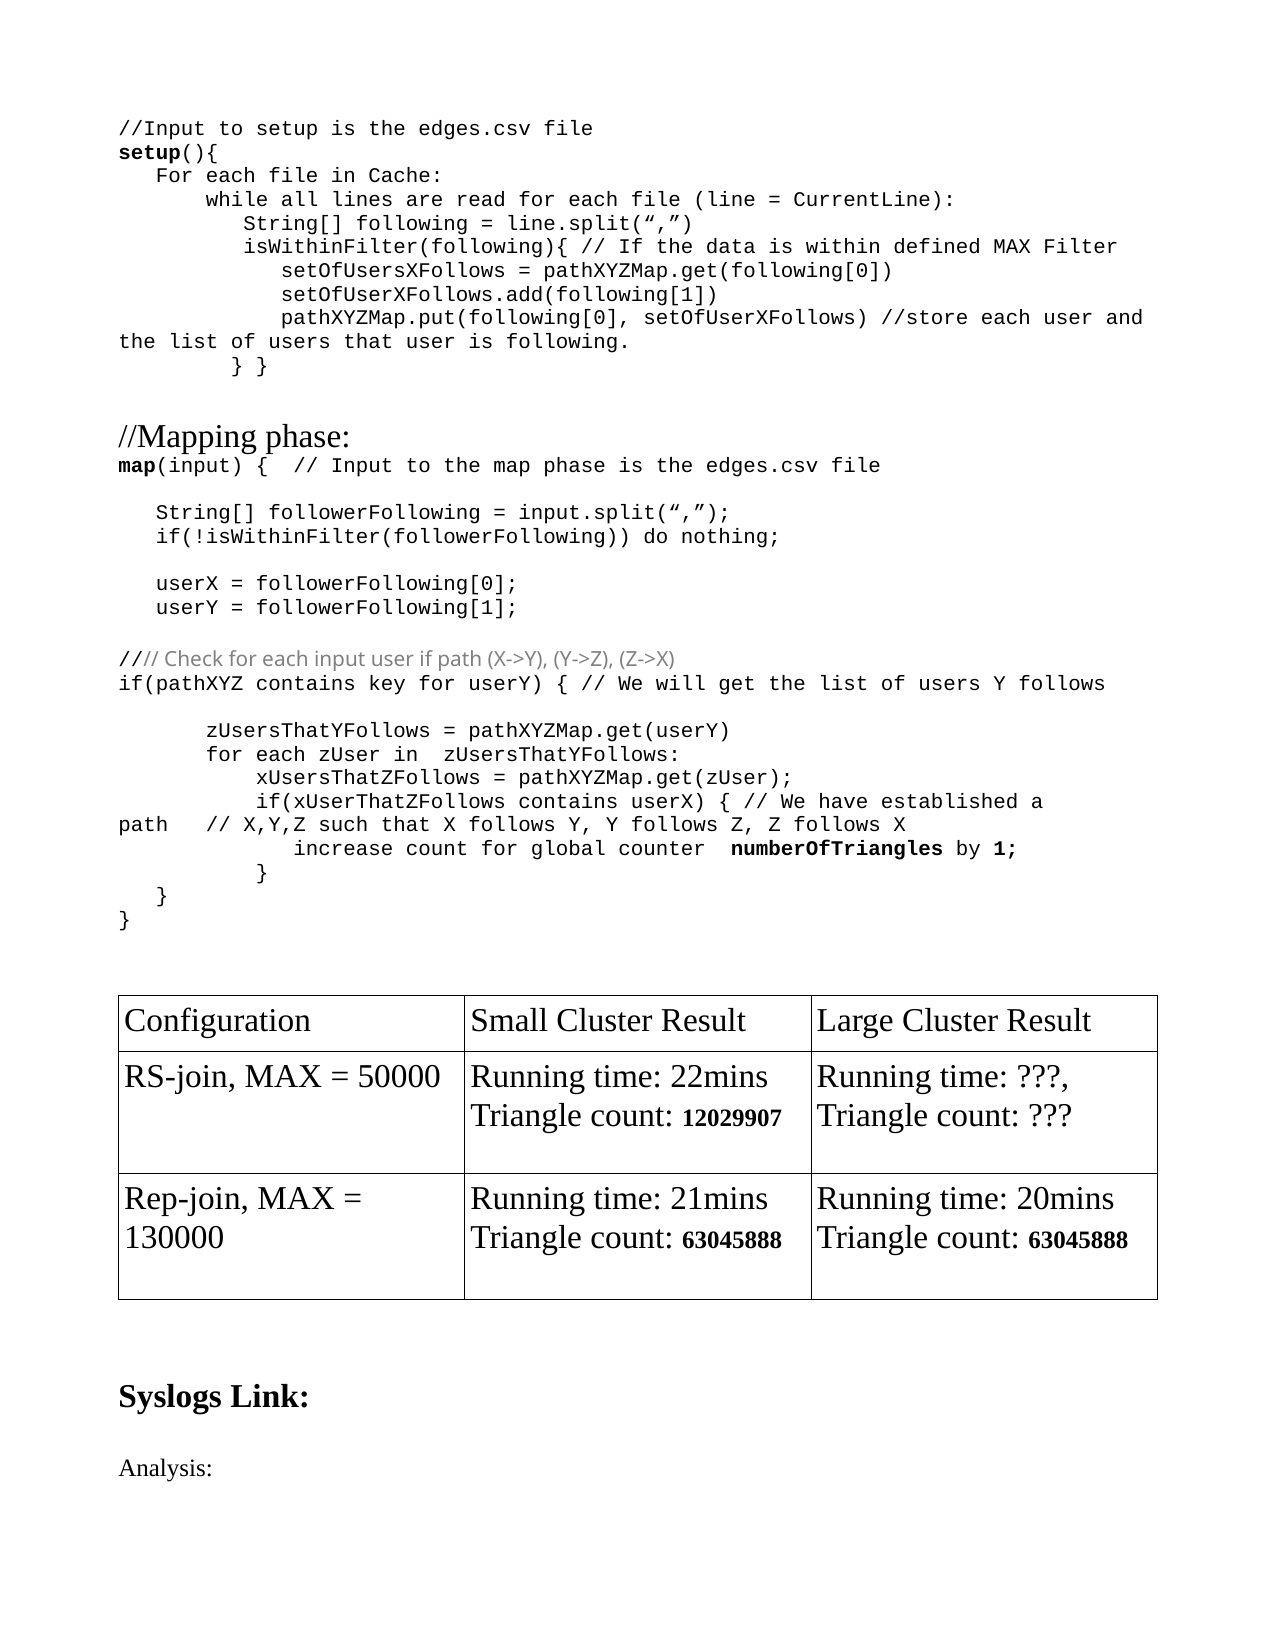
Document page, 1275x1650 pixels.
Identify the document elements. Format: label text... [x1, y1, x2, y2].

text for each zUser in zUsersThatYFollows: [118, 743, 1157, 767]
table_cell Running time: 21mins Triangle count: 63045888 [465, 1174, 811, 1299]
text setup(){ [118, 142, 1157, 165]
table_cell Running time: ???, Triangle count: ??? [812, 1052, 1157, 1173]
text String[] following = line.split(“,”) [118, 213, 1157, 236]
text setOfUserXFollows.add(following[1]) [118, 284, 1157, 307]
text setOfUsersXFollows = pathXYZMap.get(following[0]) [118, 260, 1157, 284]
table_header Small Cluster Result [465, 996, 811, 1051]
table_header Configuration [119, 996, 464, 1051]
table_header Large Cluster Result [812, 996, 1157, 1051]
text if(pathXYZ contains key for userY) { // We will get the list of users Y follows [118, 673, 1157, 696]
text pathXYZMap.put(following[0], setOfUserXFollows) //store each user and the list of users that user is following. [118, 307, 1157, 354]
text increase count for global counter numberOfTriangles by 1; [118, 838, 1157, 862]
text Syslogs Link: [118, 1376, 1157, 1414]
text userY = followerFollowing[1]; [118, 597, 1157, 620]
text } [118, 909, 1157, 933]
text if(xUserThatZFollows contains userX) { // We have established a path // X,Y,Z such that X follows Y, Y follows Z, Z follows X [118, 791, 1157, 838]
text userX = followerFollowing[0]; [118, 573, 1157, 597]
text } } [118, 354, 1157, 378]
text //Input to setup is the edges.csv file [118, 118, 1157, 142]
text } [118, 862, 1157, 885]
table_cell Running time: 22mins Triangle count: 12029907 [465, 1052, 811, 1173]
text zUsersThatYFollows = pathXYZMap.get(userY) [118, 720, 1157, 743]
table_cell Running time: 20mins Triangle count: 63045888 [812, 1174, 1157, 1299]
text isWithinFilter(following){ // If the data is within defined MAX Filter [118, 236, 1157, 260]
text //// Check for each input user if path (X->Y), (Y->Z), (Z->X) [118, 644, 1157, 673]
text //Mapping phase: [118, 417, 1157, 455]
text if(!isWithinFilter(followerFollowing)) do nothing; [118, 526, 1157, 549]
text xUsersThatZFollows = pathXYZMap.get(zUser); [118, 767, 1157, 791]
table_cell RS-join, MAX = 50000 [119, 1052, 464, 1173]
text String[] followerFollowing = input.split(“,”); [118, 502, 1157, 526]
text } [118, 885, 1157, 909]
table_cell Rep-join, MAX = 130000 [119, 1174, 464, 1299]
text For each file in Cache: [118, 165, 1157, 189]
text map(input) { // Input to the map phase is the edges.csv file [118, 455, 1157, 478]
text Analysis: [118, 1453, 1157, 1482]
text while all lines are read for each file (line = CurrentLine): [118, 189, 1157, 213]
